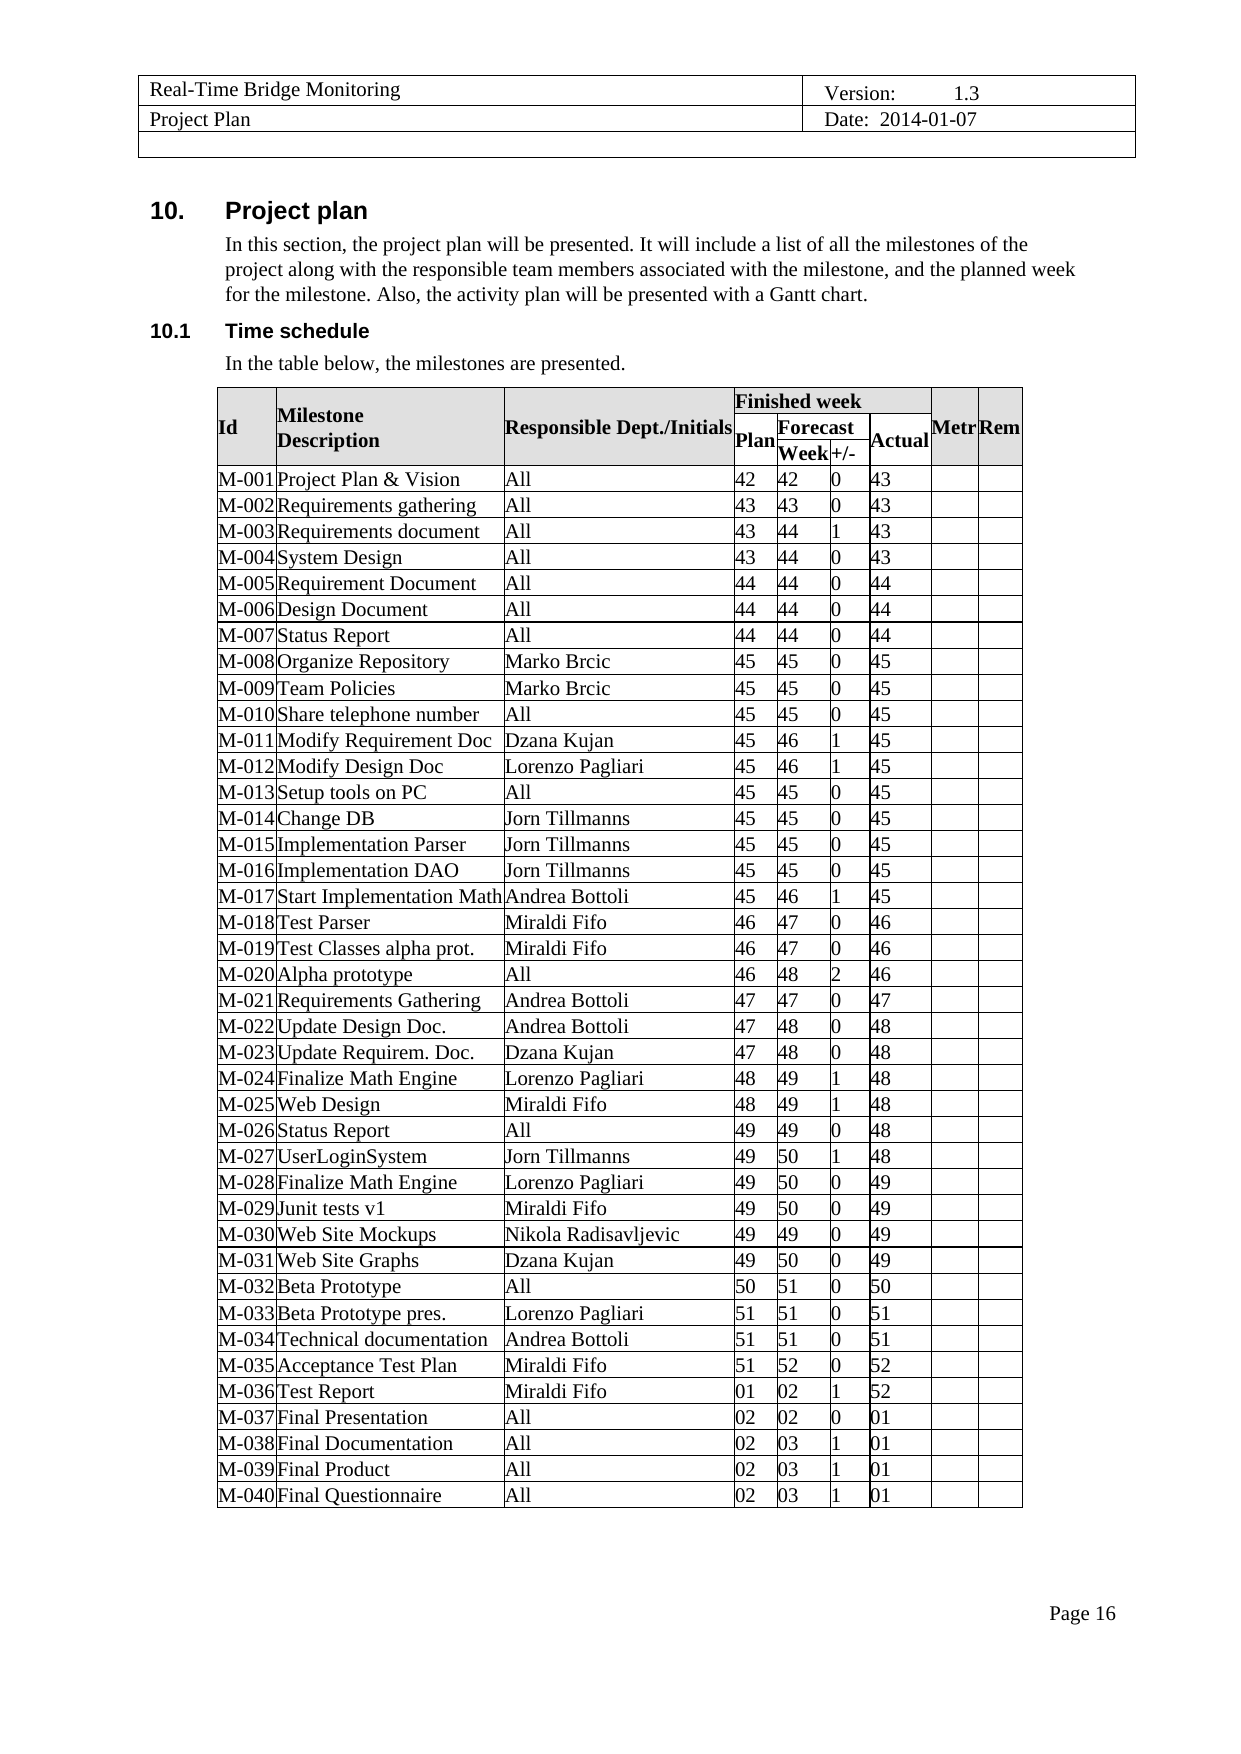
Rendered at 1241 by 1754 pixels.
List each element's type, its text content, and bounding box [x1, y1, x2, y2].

table_header Metr [932, 388, 978, 465]
table_cell M-033 [218, 1300, 276, 1324]
table_cell 0 [831, 649, 869, 673]
table_cell 0 [831, 701, 869, 726]
table_cell Andrea Bottoli [505, 987, 734, 1012]
table_cell 47 [735, 1013, 777, 1038]
table_cell [979, 753, 1022, 778]
table_cell 43 [735, 544, 777, 569]
table_cell 47 [778, 987, 830, 1012]
table_cell M-039 [218, 1456, 276, 1481]
table_cell [932, 1091, 978, 1116]
table_cell M-013 [218, 779, 276, 804]
table_cell [979, 1326, 1022, 1351]
table_cell 49 [871, 1221, 931, 1246]
table_cell 0 [831, 1117, 869, 1142]
table_cell 44 [778, 596, 830, 621]
table_header Responsible Dept./Initials [505, 388, 734, 465]
table_cell 45 [778, 857, 830, 882]
table_cell [932, 466, 978, 491]
table_cell 48 [735, 1065, 777, 1090]
table_cell [979, 987, 1022, 1012]
subtitle Project plan [150, 196, 1090, 224]
table_cell All [505, 466, 734, 491]
table_cell 46 [871, 909, 931, 934]
table_cell 51 [871, 1326, 931, 1351]
table_cell 44 [778, 518, 830, 543]
table_cell 45 [778, 649, 830, 673]
table_cell [932, 1039, 978, 1064]
table_cell All [505, 1430, 734, 1455]
table_cell 0 [831, 544, 869, 569]
table_cell [932, 857, 978, 882]
table_cell Jorn Tillmanns [505, 831, 734, 856]
table_cell M-020 [218, 961, 276, 986]
table_cell Web Design [277, 1091, 504, 1116]
table_cell 45 [871, 649, 931, 673]
table_cell [932, 596, 978, 621]
table_cell M-001 [218, 466, 276, 491]
table_cell [932, 1221, 978, 1246]
table_cell Update Requirem. Doc. [277, 1039, 504, 1064]
table_cell Miraldi Fifo [505, 1091, 734, 1116]
table_cell 02 [735, 1456, 777, 1481]
table_cell 1 [831, 1378, 869, 1403]
table_cell 45 [778, 805, 830, 830]
table_cell [932, 1404, 978, 1429]
table_cell M-005 [218, 570, 276, 595]
table_cell [979, 1039, 1022, 1064]
table_cell Final Presentation [277, 1404, 504, 1429]
text In the table below, the milestones are presented. [225, 349, 1090, 374]
table_cell 51 [778, 1300, 830, 1324]
table_cell M-023 [218, 1039, 276, 1064]
table_cell 45 [735, 831, 777, 856]
table_cell M-008 [218, 649, 276, 673]
table_cell [932, 805, 978, 830]
table_cell Team Policies [277, 675, 504, 699]
table_cell 1 [831, 518, 869, 543]
table_cell 0 [831, 1248, 869, 1272]
table_cell 0 [831, 1039, 869, 1064]
table_cell 49 [778, 1065, 830, 1090]
table_cell [932, 1352, 978, 1377]
table_cell [932, 492, 978, 517]
table_cell 50 [778, 1195, 830, 1220]
table_cell 46 [778, 883, 830, 908]
table_cell Final Questionnaire [277, 1482, 504, 1507]
table_cell Miraldi Fifo [505, 1195, 734, 1220]
table_cell 01 [871, 1456, 931, 1481]
table_cell 48 [871, 1091, 931, 1116]
table_cell 02 [778, 1404, 830, 1429]
table_cell [932, 1169, 978, 1194]
table_cell M-034 [218, 1326, 276, 1351]
table_cell 45 [871, 883, 931, 908]
table_cell [979, 1430, 1022, 1455]
table_cell [932, 1378, 978, 1403]
table_cell Design Document [277, 596, 504, 621]
table_cell M-004 [218, 544, 276, 569]
table_cell 45 [735, 779, 777, 804]
table_cell Week [778, 440, 830, 465]
table_cell Marko Brcic [505, 675, 734, 699]
table_cell Lorenzo Pagliari [505, 753, 734, 778]
table_cell 45 [735, 701, 777, 726]
table_cell M-024 [218, 1065, 276, 1090]
table_cell [932, 961, 978, 986]
table_cell 0 [831, 492, 869, 517]
table_cell [979, 1195, 1022, 1220]
table_cell 46 [735, 909, 777, 934]
table_cell 43 [871, 466, 931, 491]
table_cell [932, 675, 978, 699]
table_cell [979, 831, 1022, 856]
table_cell Forecast [778, 414, 869, 439]
table_cell [932, 570, 978, 595]
table_cell 42 [778, 466, 830, 491]
table_cell 48 [735, 1091, 777, 1116]
table_cell 43 [735, 492, 777, 517]
table_cell [979, 1065, 1022, 1090]
table_cell 44 [735, 623, 777, 647]
table_cell 48 [778, 1039, 830, 1064]
table_cell Web Site Graphs [277, 1248, 504, 1272]
table_cell [979, 1300, 1022, 1324]
table_cell 48 [778, 961, 830, 986]
table_cell 43 [871, 544, 931, 569]
table_cell 50 [871, 1274, 931, 1298]
table_cell UserLoginSystem [277, 1143, 504, 1168]
table_cell [979, 935, 1022, 960]
table_cell Final Documentation [277, 1430, 504, 1455]
table_cell M-032 [218, 1274, 276, 1298]
table_cell [932, 1195, 978, 1220]
table_cell 02 [735, 1430, 777, 1455]
table_cell [932, 1117, 978, 1142]
table_cell Setup tools on PC [277, 779, 504, 804]
table_cell M-009 [218, 675, 276, 699]
table_cell 51 [778, 1326, 830, 1351]
table_cell M-037 [218, 1404, 276, 1429]
table_cell [932, 1300, 978, 1324]
table_cell 0 [831, 570, 869, 595]
table_cell 45 [871, 857, 931, 882]
table_cell Alpha prototype [277, 961, 504, 986]
table_cell 45 [871, 753, 931, 778]
table_cell Miraldi Fifo [505, 909, 734, 934]
table_cell Andrea Bottoli [505, 883, 734, 908]
table_cell 01 [871, 1482, 931, 1507]
table_cell 49 [871, 1195, 931, 1220]
table_cell 45 [735, 649, 777, 673]
table_cell 0 [831, 1013, 869, 1038]
table_cell 0 [831, 675, 869, 699]
table_cell 45 [735, 805, 777, 830]
table_cell [979, 1117, 1022, 1142]
table_cell 48 [871, 1143, 931, 1168]
table_cell 0 [831, 1404, 869, 1429]
table_cell 51 [871, 1300, 931, 1324]
table_cell 0 [831, 596, 869, 621]
table_cell 44 [871, 623, 931, 647]
table_cell All [505, 492, 734, 517]
table_cell 03 [778, 1430, 830, 1455]
table_cell 49 [871, 1169, 931, 1194]
table_cell [932, 1065, 978, 1090]
table_cell [979, 1091, 1022, 1116]
table_cell 0 [831, 805, 869, 830]
table_cell Finalize Math Engine [277, 1169, 504, 1194]
table_cell Junit tests v1 [277, 1195, 504, 1220]
table_header Id [218, 388, 276, 465]
table_cell Andrea Bottoli [505, 1013, 734, 1038]
table_cell M-017 [218, 883, 276, 908]
table_cell 52 [778, 1352, 830, 1377]
table_cell M-011 [218, 727, 276, 752]
table_cell 45 [735, 675, 777, 699]
table_cell All [505, 1482, 734, 1507]
table_cell 03 [778, 1456, 830, 1481]
table_cell 47 [735, 1039, 777, 1064]
table_cell 45 [871, 701, 931, 726]
table_cell Technical documentation [277, 1326, 504, 1351]
table_cell [932, 753, 978, 778]
table_cell M-012 [218, 753, 276, 778]
table_cell [979, 649, 1022, 673]
table_cell M-003 [218, 518, 276, 543]
table_cell +/- [831, 440, 869, 465]
table_cell Modify Requirement Doc [277, 727, 504, 752]
table_cell Status Report [277, 1117, 504, 1142]
table_cell 46 [735, 935, 777, 960]
table_cell 0 [831, 1352, 869, 1377]
table_cell 49 [778, 1091, 830, 1116]
table_cell 0 [831, 1326, 869, 1351]
table_cell [979, 857, 1022, 882]
table_cell Miraldi Fifo [505, 1352, 734, 1377]
table_cell [979, 779, 1022, 804]
table_cell 49 [735, 1169, 777, 1194]
table_cell Jorn Tillmanns [505, 805, 734, 830]
table_cell [932, 1274, 978, 1298]
table_cell M-029 [218, 1195, 276, 1220]
table_cell M-016 [218, 857, 276, 882]
table_header Milestone Description [277, 388, 504, 465]
table_cell Jorn Tillmanns [505, 857, 734, 882]
table_cell Acceptance Test Plan [277, 1352, 504, 1377]
table_cell Final Product [277, 1456, 504, 1481]
table_cell 51 [735, 1352, 777, 1377]
table_cell 50 [778, 1169, 830, 1194]
table_cell [932, 1456, 978, 1481]
table_cell 0 [831, 1274, 869, 1298]
table_cell [932, 1326, 978, 1351]
table_cell Share telephone number [277, 701, 504, 726]
table_header Rem [979, 388, 1022, 465]
table_cell 01 [871, 1430, 931, 1455]
table_cell [979, 701, 1022, 726]
table_cell M-026 [218, 1117, 276, 1142]
table_cell 2 [831, 961, 869, 986]
table_cell [979, 1456, 1022, 1481]
table_cell Web Site Mockups [277, 1221, 504, 1246]
table_cell 0 [831, 935, 869, 960]
table_cell Lorenzo Pagliari [505, 1300, 734, 1324]
table_cell Actual [871, 414, 931, 465]
table_cell 50 [735, 1274, 777, 1298]
table_cell 49 [778, 1221, 830, 1246]
table_cell [979, 1013, 1022, 1038]
table_cell 44 [871, 570, 931, 595]
table_cell [932, 1482, 978, 1507]
table_cell [979, 1221, 1022, 1246]
table_cell 46 [778, 753, 830, 778]
table_cell 49 [735, 1143, 777, 1168]
table_cell 52 [871, 1352, 931, 1377]
table_cell 0 [831, 909, 869, 934]
table_cell 0 [831, 1169, 869, 1194]
table_cell [932, 518, 978, 543]
table_cell M-040 [218, 1482, 276, 1507]
table_cell 45 [871, 779, 931, 804]
table_cell All [505, 1456, 734, 1481]
table_cell 51 [778, 1274, 830, 1298]
table_cell M-027 [218, 1143, 276, 1168]
table_cell 45 [778, 701, 830, 726]
table_cell 44 [735, 596, 777, 621]
table_cell 44 [778, 544, 830, 569]
table_cell All [505, 623, 734, 647]
table_cell [979, 1143, 1022, 1168]
table_cell [932, 701, 978, 726]
table_cell 44 [778, 623, 830, 647]
table_cell 49 [735, 1221, 777, 1246]
table_cell [979, 1169, 1022, 1194]
subtitle Time schedule [150, 318, 1090, 343]
table_cell [979, 492, 1022, 517]
table_cell M-036 [218, 1378, 276, 1403]
table_cell 46 [735, 961, 777, 986]
table_cell [979, 805, 1022, 830]
table_cell All [505, 518, 734, 543]
table_cell M-030 [218, 1221, 276, 1246]
table_cell 02 [735, 1482, 777, 1507]
table_cell Update Design Doc. [277, 1013, 504, 1038]
table_cell Requirement Document [277, 570, 504, 595]
table_cell Test Report [277, 1378, 504, 1403]
table_cell 1 [831, 883, 869, 908]
table_cell Requirements gathering [277, 492, 504, 517]
table_cell 45 [778, 675, 830, 699]
table_cell 02 [778, 1378, 830, 1403]
table_cell [979, 570, 1022, 595]
table_cell M-015 [218, 831, 276, 856]
table_cell [979, 1352, 1022, 1377]
table_cell Modify Design Doc [277, 753, 504, 778]
table_cell 51 [735, 1300, 777, 1324]
table_cell 48 [778, 1013, 830, 1038]
table_cell M-028 [218, 1169, 276, 1194]
table_cell 48 [871, 1013, 931, 1038]
table_cell 0 [831, 779, 869, 804]
table_cell 47 [735, 987, 777, 1012]
table_cell M-010 [218, 701, 276, 726]
table_cell 45 [871, 805, 931, 830]
table_cell Beta Prototype pres. [277, 1300, 504, 1324]
table_cell [979, 883, 1022, 908]
table_cell M-035 [218, 1352, 276, 1377]
table_cell [979, 961, 1022, 986]
table_cell All [505, 544, 734, 569]
table_cell [932, 831, 978, 856]
table_cell 49 [735, 1195, 777, 1220]
table_cell 49 [735, 1117, 777, 1142]
table_cell [979, 909, 1022, 934]
table_cell Test Classes alpha prot. [277, 935, 504, 960]
table_cell 0 [831, 623, 869, 647]
table_cell [932, 649, 978, 673]
table_cell 50 [778, 1248, 830, 1272]
table_cell Lorenzo Pagliari [505, 1065, 734, 1090]
table_cell 45 [735, 883, 777, 908]
table_cell [979, 1378, 1022, 1403]
table_cell All [505, 1117, 734, 1142]
table_cell 45 [778, 831, 830, 856]
table_cell 44 [871, 596, 931, 621]
table_cell 43 [735, 518, 777, 543]
table_cell M-038 [218, 1430, 276, 1455]
table_cell 1 [831, 1143, 869, 1168]
table_cell 49 [871, 1248, 931, 1272]
table_cell 1 [831, 753, 869, 778]
table_cell [979, 675, 1022, 699]
table_cell 47 [871, 987, 931, 1012]
table_cell [979, 623, 1022, 647]
table_cell 45 [871, 727, 931, 752]
table_cell Miraldi Fifo [505, 935, 734, 960]
table_cell [932, 544, 978, 569]
table_cell All [505, 1274, 734, 1298]
table_cell 0 [831, 831, 869, 856]
table_cell 46 [871, 935, 931, 960]
table_cell 02 [735, 1404, 777, 1429]
table_cell 0 [831, 1300, 869, 1324]
table_cell M-025 [218, 1091, 276, 1116]
table_cell 47 [778, 909, 830, 934]
table_cell 45 [778, 779, 830, 804]
table_cell Organize Repository [277, 649, 504, 673]
table_cell 43 [871, 518, 931, 543]
table_cell 43 [778, 492, 830, 517]
table_cell Plan [735, 414, 777, 465]
table_cell M-031 [218, 1248, 276, 1272]
table_cell 45 [735, 857, 777, 882]
table_cell M-018 [218, 909, 276, 934]
table_cell 49 [778, 1117, 830, 1142]
table_cell All [505, 779, 734, 804]
table_cell Change DB [277, 805, 504, 830]
table_cell All [505, 570, 734, 595]
table_cell 01 [871, 1404, 931, 1429]
table_cell [979, 518, 1022, 543]
table_cell 44 [735, 570, 777, 595]
table_cell Test Parser [277, 909, 504, 934]
table_cell Jorn Tillmanns [505, 1143, 734, 1168]
table_cell [932, 883, 978, 908]
table_cell [979, 1274, 1022, 1298]
table_cell Project Plan & Vision [277, 466, 504, 491]
table_cell M-022 [218, 1013, 276, 1038]
table_cell 46 [871, 961, 931, 986]
table_cell Dzana Kujan [505, 1248, 734, 1272]
table_cell 49 [735, 1248, 777, 1272]
table_cell [932, 987, 978, 1012]
table_cell M-019 [218, 935, 276, 960]
table_cell 1 [831, 1456, 869, 1481]
table_cell 48 [871, 1039, 931, 1064]
table_cell [979, 1248, 1022, 1272]
table_cell Lorenzo Pagliari [505, 1169, 734, 1194]
table_cell Status Report [277, 623, 504, 647]
table_cell 51 [735, 1326, 777, 1351]
table_cell [979, 466, 1022, 491]
table_cell 0 [831, 466, 869, 491]
table_cell M-021 [218, 987, 276, 1012]
table_cell [979, 544, 1022, 569]
table_cell 1 [831, 1065, 869, 1090]
table_cell All [505, 701, 734, 726]
table_cell Implementation DAO [277, 857, 504, 882]
table_cell Dzana Kujan [505, 1039, 734, 1064]
table_cell [932, 727, 978, 752]
table_cell [932, 779, 978, 804]
table_cell [979, 1404, 1022, 1429]
table_cell 46 [778, 727, 830, 752]
table_cell 47 [778, 935, 830, 960]
table_cell 48 [871, 1117, 931, 1142]
table_cell [932, 1430, 978, 1455]
table_cell 43 [871, 492, 931, 517]
table_cell Requirements Gathering [277, 987, 504, 1012]
table_cell [932, 909, 978, 934]
table_cell M-014 [218, 805, 276, 830]
table_cell Start Implementation Math [277, 883, 504, 908]
table_cell Marko Brcic [505, 649, 734, 673]
table_cell 50 [778, 1143, 830, 1168]
table_cell [932, 623, 978, 647]
table_cell [932, 935, 978, 960]
table_cell 1 [831, 1482, 869, 1507]
table_cell Beta Prototype [277, 1274, 504, 1298]
table_cell Nikola Radisavljevic [505, 1221, 734, 1246]
table_cell All [505, 596, 734, 621]
table_cell 0 [831, 987, 869, 1012]
table_cell [932, 1013, 978, 1038]
table_cell 03 [778, 1482, 830, 1507]
table_cell [932, 1143, 978, 1168]
table_cell [979, 1482, 1022, 1507]
table_cell [979, 596, 1022, 621]
table_cell M-002 [218, 492, 276, 517]
table_cell [932, 1248, 978, 1272]
table_cell 0 [831, 1221, 869, 1246]
table_header Finished week [735, 388, 931, 413]
table_cell 42 [735, 466, 777, 491]
table_cell 1 [831, 1091, 869, 1116]
table_cell Finalize Math Engine [277, 1065, 504, 1090]
table_cell All [505, 1404, 734, 1429]
table_cell 45 [735, 753, 777, 778]
table_cell Miraldi Fifo [505, 1378, 734, 1403]
table_cell [979, 727, 1022, 752]
table_cell 45 [871, 831, 931, 856]
table_cell 48 [871, 1065, 931, 1090]
table_cell M-007 [218, 623, 276, 647]
table_cell 52 [871, 1378, 931, 1403]
table_cell System Design [277, 544, 504, 569]
table_cell 1 [831, 1430, 869, 1455]
table_cell 45 [871, 675, 931, 699]
table_cell 0 [831, 857, 869, 882]
table_cell 01 [735, 1378, 777, 1403]
table_cell Dzana Kujan [505, 727, 734, 752]
table_cell 0 [831, 1195, 869, 1220]
table_cell Requirements document [277, 518, 504, 543]
table_cell 1 [831, 727, 869, 752]
table_cell M-006 [218, 596, 276, 621]
table_cell Andrea Bottoli [505, 1326, 734, 1351]
table_cell 45 [735, 727, 777, 752]
table_cell Implementation Parser [277, 831, 504, 856]
text In this section, the project plan will be presented. It will include a list of all the milestones of the project along with the responsible team members associated with the milestone, and the planned week for the milestone. Also, the activity plan will be presented with a Gantt chart. [225, 231, 1090, 306]
table_cell 44 [778, 570, 830, 595]
table_cell All [505, 961, 734, 986]
